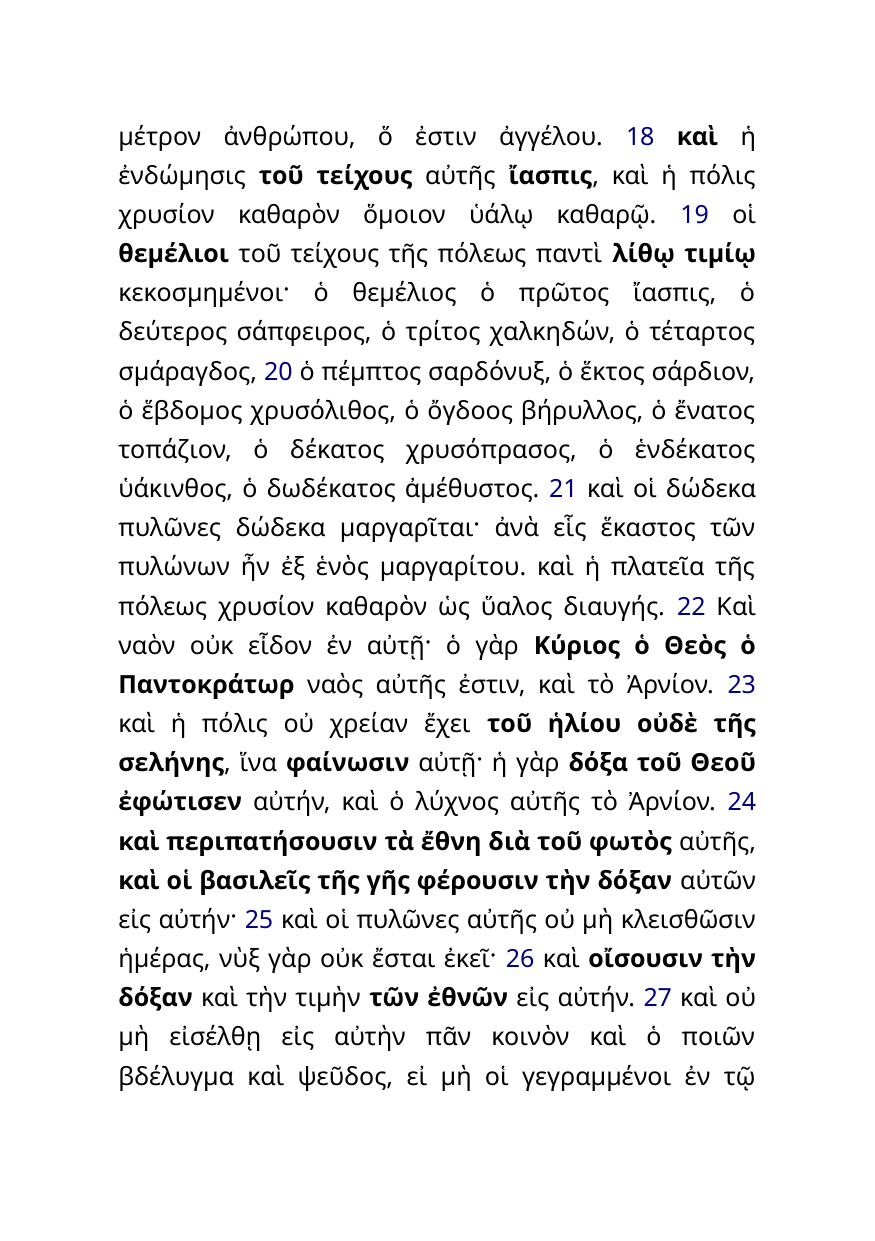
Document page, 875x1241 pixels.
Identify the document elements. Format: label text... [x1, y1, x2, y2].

text μέτρον ἀνθρώπου, ὅ ἐστιν ἀγγέλου. 18 καὶ ἡ ἐνδώμησις τοῦ τείχους αὐτῆς ἴασπις, καὶ ἡ πόλις χρυσίον καθαρὸν ὅμοιον ὑάλῳ καθαρῷ. 19 οἱ θεμέλιοι τοῦ τείχους τῆς πόλεως παντὶ λίθῳ τιμίῳ κεκοσμημένοι· ὁ θεμέλιος ὁ πρῶτος ἴασπις, ὁ δεύτερος σάπφειρος, ὁ τρίτος χαλκηδών, ὁ τέταρτος σμάραγδος, 20 ὁ πέμπτος σαρδόνυξ, ὁ ἕκτος σάρδιον, ὁ ἕβδομος χρυσόλιθος, ὁ ὄγδοος βήρυλλος, ὁ ἔνατος τοπάζιον, ὁ δέκατος χρυσόπρασος, ὁ ἑνδέκατος ὑάκινθος, ὁ δωδέκατος ἀμέθυστος. 21 καὶ οἱ δώδεκα πυλῶνες δώδεκα μαργαρῖται· ἀνὰ εἷς ἕκαστος τῶν πυλώνων ἦν ἐξ ἑνὸς μαργαρίτου. καὶ ἡ πλατεῖα τῆς πόλεως χρυσίον καθαρὸν ὡς ὕαλος διαυγής. 22 Καὶ ναὸν οὐκ εἶδον ἐν αὐτῇ· ὁ γὰρ Κύριος ὁ Θεὸς ὁ Παντοκράτωρ ναὸς αὐτῆς ἐστιν, καὶ τὸ Ἀρνίον. 23 καὶ ἡ πόλις οὐ χρείαν ἔχει τοῦ ἡλίου οὐδὲ τῆς σελήνης, ἵνα φαίνωσιν αὐτῇ· ἡ γὰρ δόξα τοῦ Θεοῦ ἐφώτισεν αὐτήν, καὶ ὁ λύχνος αὐτῆς τὸ Ἀρνίον. 24 καὶ περιπατήσουσιν τὰ ἔθνη διὰ τοῦ φωτὸς αὐτῆς, καὶ οἱ βασιλεῖς τῆς γῆς φέρουσιν τὴν δόξαν αὐτῶν εἰς αὐτήν· 25 καὶ οἱ πυλῶνες αὐτῆς οὐ μὴ κλεισθῶσιν ἡμέρας, νὺξ γὰρ οὐκ ἔσται ἐκεῖ· 26 καὶ οἴσουσιν τὴν δόξαν καὶ τὴν τιμὴν τῶν ἐθνῶν εἰς αὐτήν. 27 καὶ οὐ μὴ εἰσέλθῃ εἰς αὐτὴν πᾶν κοινὸν καὶ ὁ ποιῶν βδέλυγμα καὶ ψεῦδος, εἰ μὴ οἱ γεγραμμένοι ἐν τῷ [118, 118, 756, 1092]
